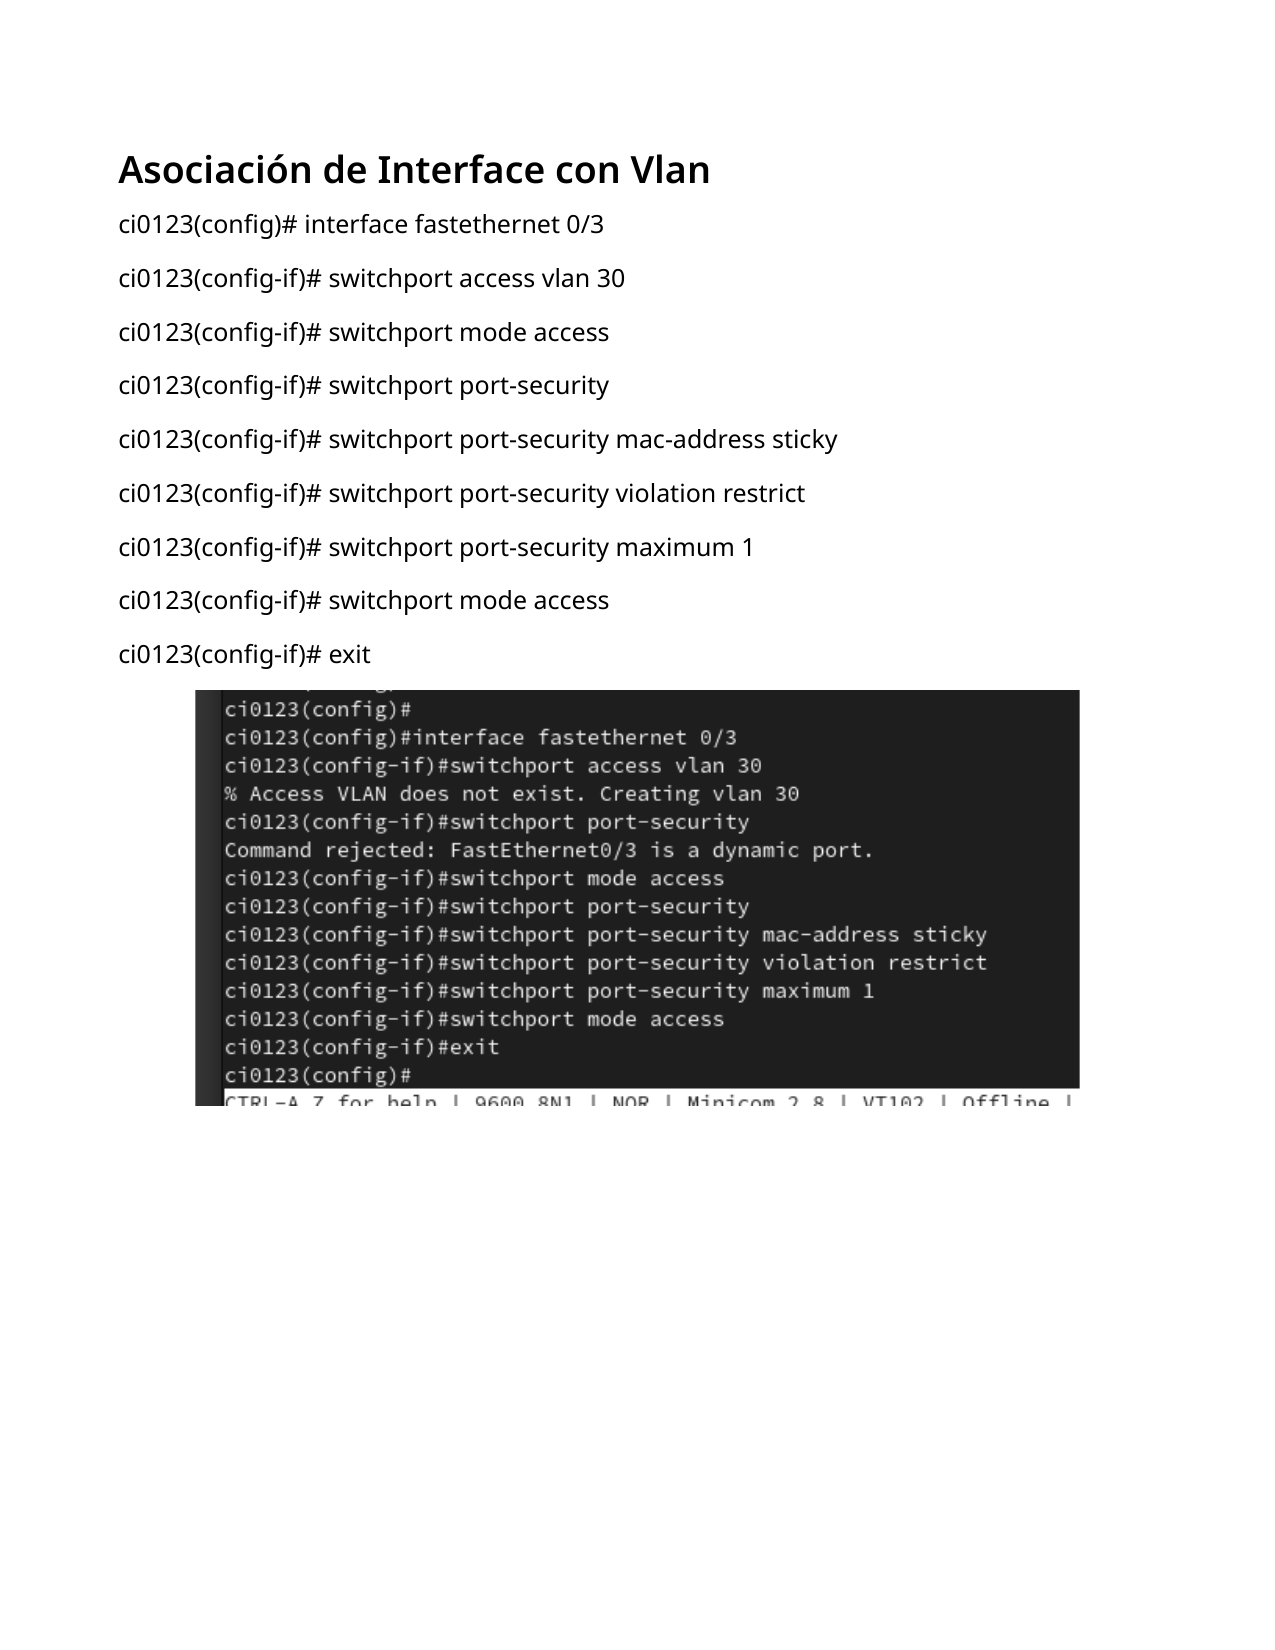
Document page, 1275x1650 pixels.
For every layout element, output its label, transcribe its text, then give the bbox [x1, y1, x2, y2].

picture [195, 690, 1080, 1106]
text ci0123(config-if)# switchport port-security mac-address sticky [118, 422, 1157, 456]
subtitle Asociación de Interface con Vlan [118, 143, 1157, 194]
text ci0123(config-if)# switchport port-security [118, 368, 1157, 402]
text ci0123(config-if)# switchport mode access [118, 583, 1157, 617]
text ci0123(config-if)# switchport port-security maximum 1 [118, 529, 1157, 563]
text ci0123(config)# interface fastethernet 0/3 [118, 207, 1157, 241]
text ci0123(config-if)# switchport access vlan 30 [118, 260, 1157, 294]
text ci0123(config-if)# switchport port-security violation restrict [118, 475, 1157, 509]
text ci0123(config-if)# exit [118, 637, 1157, 671]
text ci0123(config-if)# switchport mode access [118, 314, 1157, 348]
